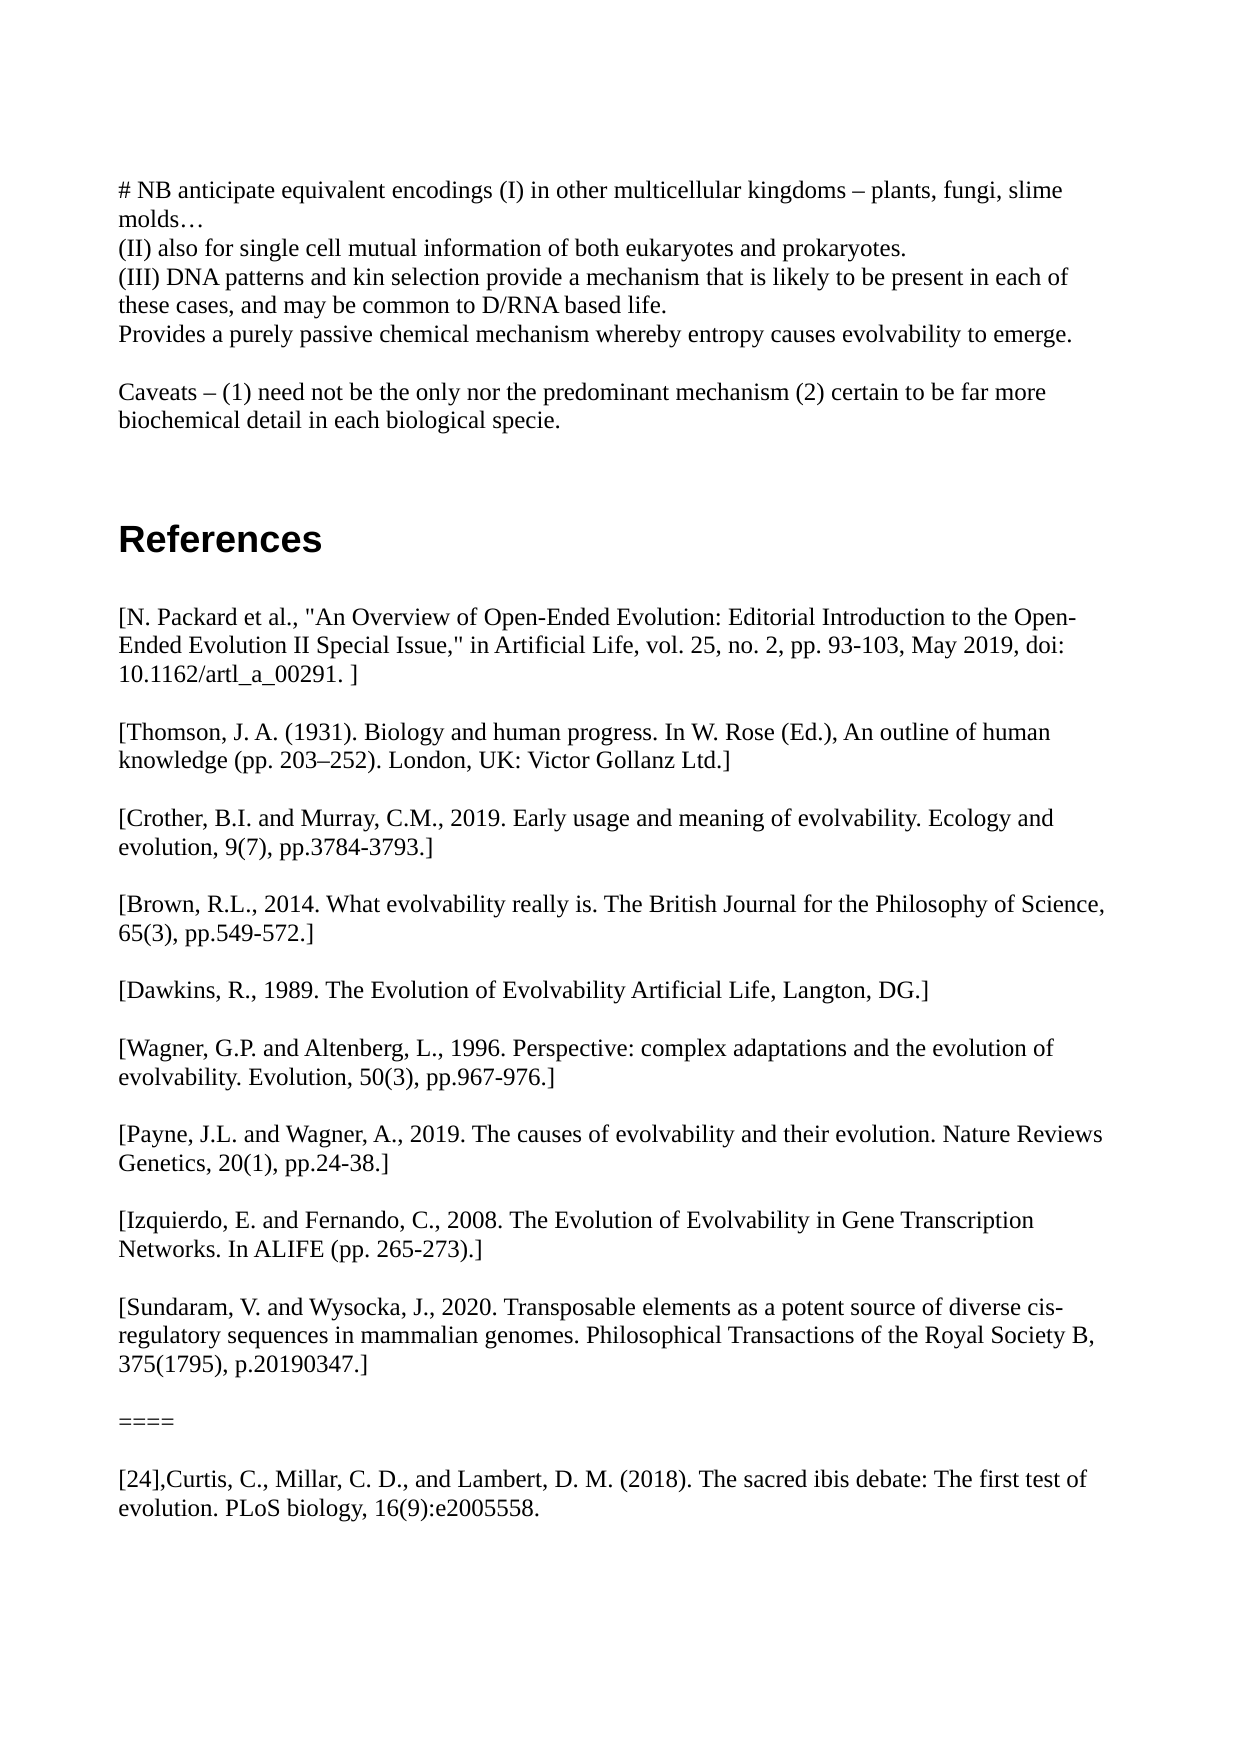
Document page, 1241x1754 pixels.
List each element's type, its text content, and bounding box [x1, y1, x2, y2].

text (III) DNA patterns and kin selection provide a mechanism that is likely to be present in each of these cases, and may be common to D/RNA based life. [118, 262, 1122, 319]
text [Sundaram, V. and Wysocka, J., 2020. Transposable elements as a potent source of diverse cis-regulatory sequences in mammalian genomes. Philosophical Transactions of the Royal Society B, 375(1795), p.20190347.] [118, 1292, 1122, 1378]
text [Dawkins, R., 1989. The Evolution of Evolvability Artificial Life, Langton, DG.] [118, 976, 1122, 1004]
text [Brown, R.L., 2014. What evolvability really is. The British Journal for the Philosophy of Science, 65(3), pp.549-572.] [118, 889, 1122, 947]
text [N. Packard et al., "An Overview of Open-Ended Evolution: Editorial Introduction to the Open-Ended Evolution II Special Issue," in Artificial Life, vol. 25, no. 2, pp. 93-103, May 2019, doi: 10.1162/artl_a_00291. ] [118, 602, 1122, 688]
text [24],Curtis, C., Millar, C. D., and Lambert, D. M. (2018). The sacred ibis debate: The first test of evolution. PLoS biology, 16(9):e2005558. [118, 1464, 1122, 1522]
text Provides a purely passive chemical mechanism whereby entropy causes evolvability to emerge. Caveats – (1) need not be the only nor the predominant mechanism (2) certain to be far more biochemical detail in each biological specie. [118, 319, 1122, 434]
text ==== [118, 1407, 1122, 1436]
text (II) also for single cell mutual information of both eukaryotes and prokaryotes. [118, 233, 1122, 262]
text # NB anticipate equivalent encodings (I) in other multicellular kingdoms – plants, fungi, slime molds… [118, 176, 1122, 233]
text [Crother, B.I. and Murray, C.M., 2019. Early usage and meaning of evolvability. Ecology and evolution, 9(7), pp.3784-3793.] [118, 803, 1122, 861]
text [Thomson, J. A. (1931). Biology and human progress. In W. Rose (Ed.), An outline of human knowledge (pp. 203–252). London, UK: Victor Gollanz Ltd.] [118, 717, 1122, 774]
subtitle References [118, 517, 1122, 561]
text [Wagner, G.P. and Altenberg, L., 1996. Perspective: complex adaptations and the evolution of evolvability. Evolution, 50(3), pp.967-976.] [118, 1033, 1122, 1091]
text [Payne, J.L. and Wagner, A., 2019. The causes of evolvability and their evolution. Nature Reviews Genetics, 20(1), pp.24-38.] [118, 1119, 1122, 1177]
text [Izquierdo, E. and Fernando, C., 2008. The Evolution of Evolvability in Gene Transcription Networks. In ALIFE (pp. 265-273).] [118, 1206, 1122, 1263]
